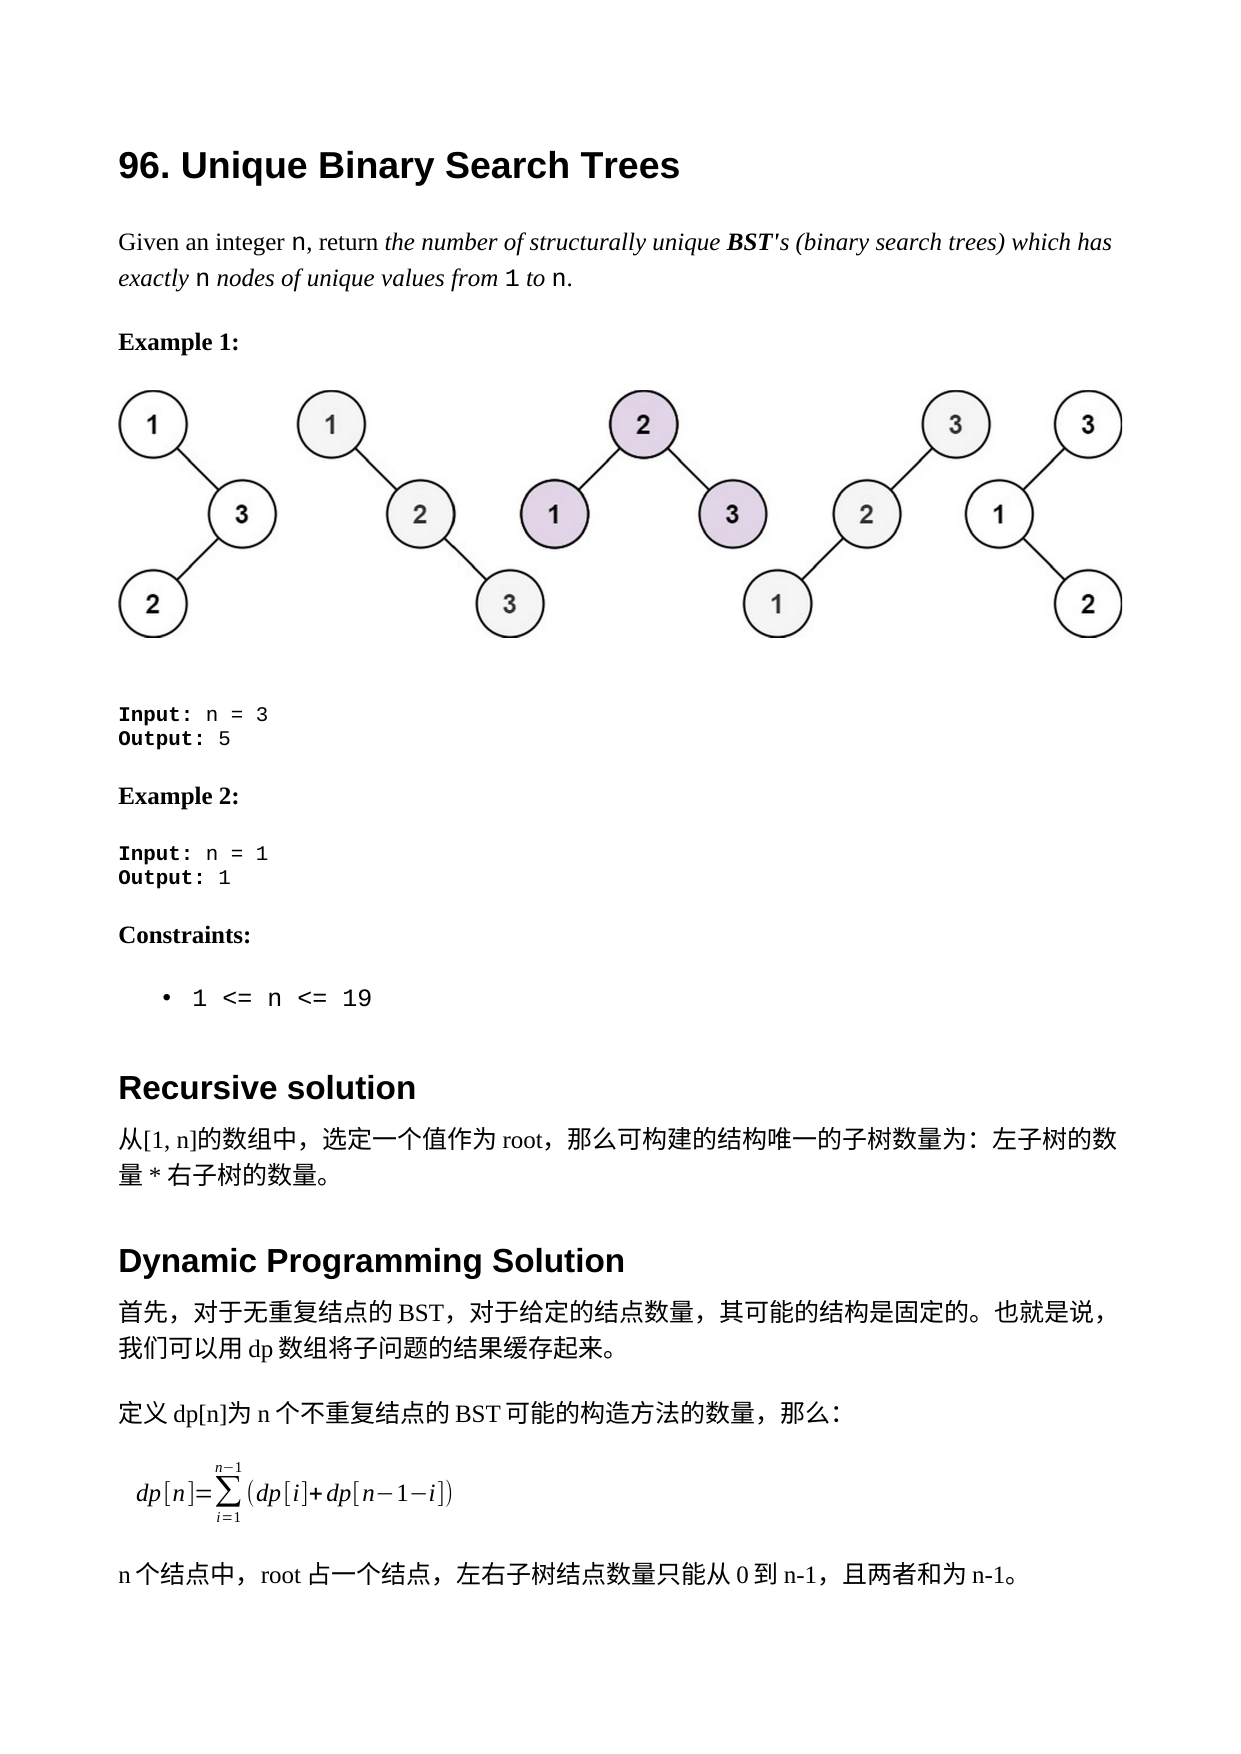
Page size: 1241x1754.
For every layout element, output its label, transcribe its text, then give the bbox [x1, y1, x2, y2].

text Example 2: [118, 781, 1122, 809]
text Constraints: [118, 920, 1122, 949]
text 定义dp[n]为n个不重复结点的BST可能的构造方法的数量，那么： [118, 1393, 1122, 1430]
text n个结点中，root占一个结点，左右子树结点数量只能从0到n-1，且两者和为n-1。 [118, 1554, 1122, 1591]
list 1 <= n <= 19 [162, 983, 1122, 1013]
text Output: 1 [118, 867, 1122, 891]
subtitle 96. Unique Binary Search Trees [118, 143, 1122, 186]
subtitle Recursive solution [118, 1068, 1122, 1107]
text Input: n = 3 [118, 704, 1122, 728]
text Input: n = 1 [118, 843, 1122, 867]
text 首先，对于无重复结点的BST，对于给定的结点数量，其可能的结构是固定的。也就是说，我们可以用dp数组将子问题的结果缓存起来。 [118, 1292, 1122, 1365]
text 从[1, n]的数组中，选定一个值作为root，那么可构建的结构唯一的子树数量为：左子树的数量 * 右子树的数量。 [118, 1119, 1122, 1192]
text Output: 5 [118, 728, 1122, 751]
text Example 1: [118, 327, 1122, 356]
picture [118, 390, 1123, 638]
text Given an integer n, return the number of structurally unique BST's (binary search trees) which has exactly n nodes of unique values from 1 to n. [118, 227, 1122, 293]
subtitle Dynamic Programming Solution [118, 1241, 1122, 1280]
